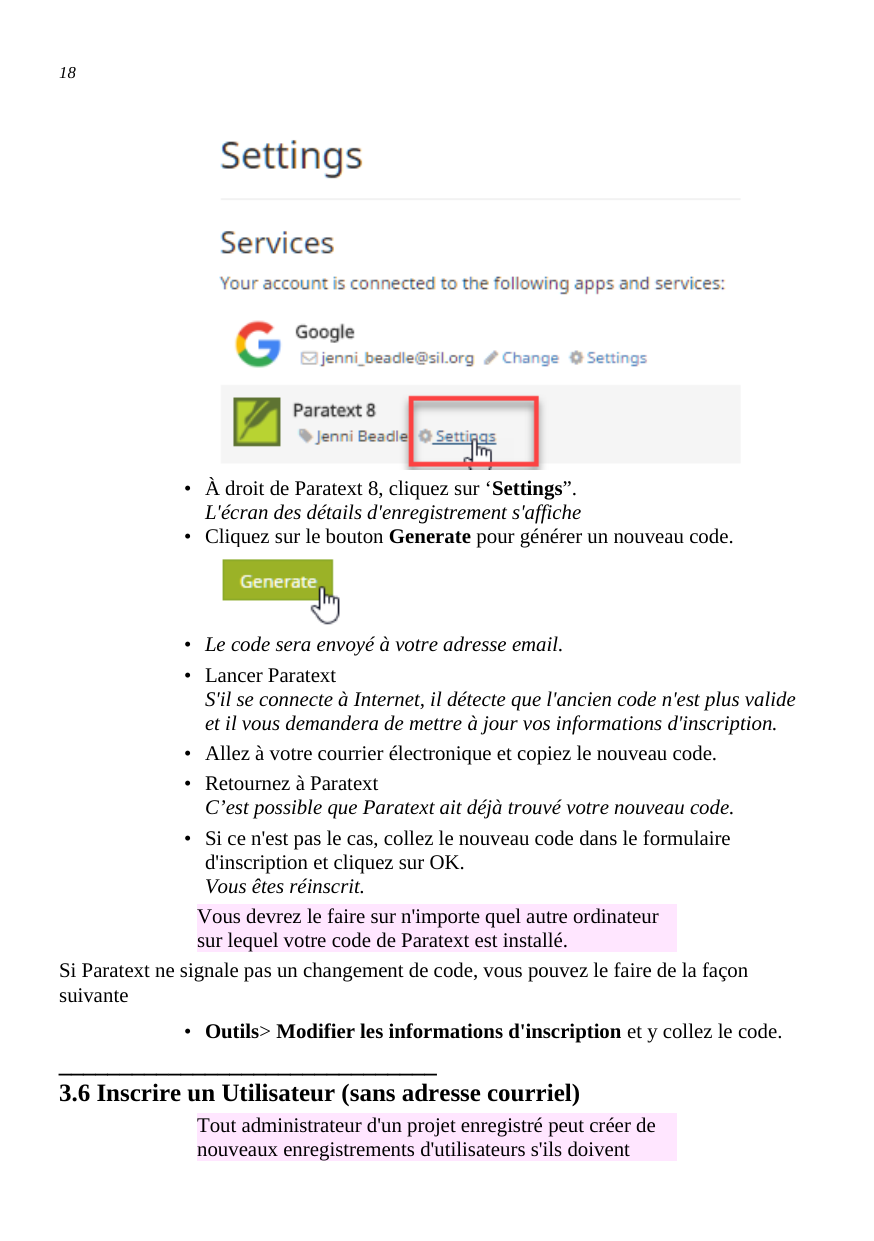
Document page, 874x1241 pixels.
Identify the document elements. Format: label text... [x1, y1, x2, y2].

picture [204, 547, 357, 626]
list Si ce n'est pas le cas, collez le nouveau code dans le formulaire d'inscription et cliquez sur OK. [184, 826, 815, 874]
list Vous êtes réinscrit. [184, 874, 815, 898]
text Tout administrateur d'un projet enregistré peut créer de nouveaux enregistrements d'utilisateurs s'ils doivent [197, 1113, 677, 1161]
list Le code sera envoyé à votre adresse email. [184, 632, 815, 656]
list Lancer Paratext [184, 662, 815, 687]
text 3.6 Inscrire un Utilisateur (sans adresse courriel) [59, 1078, 815, 1107]
list Retournez à Paratext [184, 771, 815, 795]
text Si Paratext ne signale pas un changement de code, vous pouvez le faire de la façon suivante [59, 958, 815, 1007]
list Outils> Modifier les informations d'inscription et y collez le code. [184, 1019, 815, 1043]
list L'écran des détails d'enregistrement s'affiche [184, 500, 815, 524]
list S'il se connecte à Internet, il détecte que l'ancien code n'est plus valide et il vous demandera de mettre à jour vos informations d'inscription. [184, 687, 815, 735]
list Cliquez sur le bouton Generate pour générer un nouveau code. [184, 524, 815, 548]
list À droit de Paratext 8, cliquez sur ‘Settings”. [184, 476, 815, 500]
list C’est possible que Paratext ait déjà trouvé votre nouveau code. [184, 795, 815, 819]
text Vous devrez le faire sur n'importe quel autre ordinateur sur lequel votre code de Paratext est installé. [197, 904, 677, 952]
list Allez à votre courrier électronique et copiez le nouveau code. [184, 741, 815, 765]
picture [204, 117, 741, 470]
